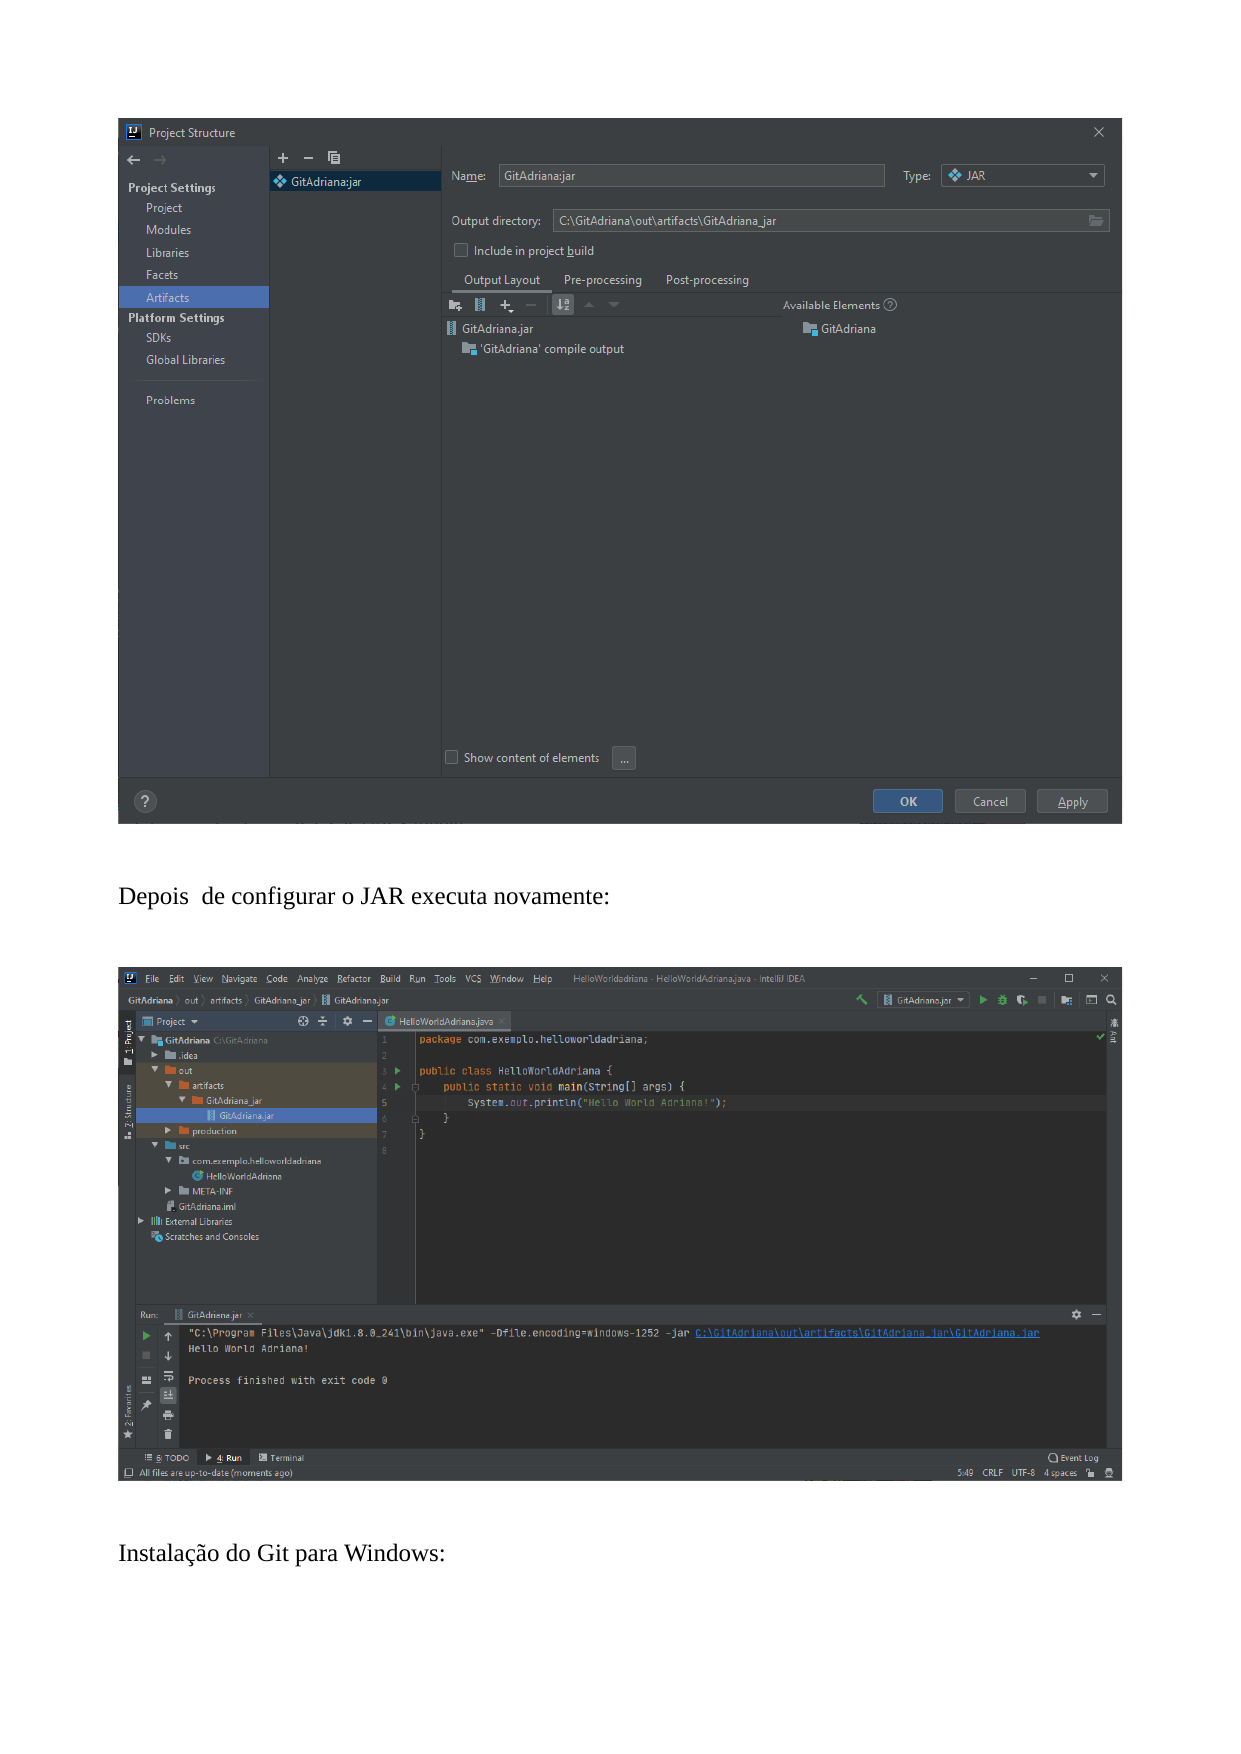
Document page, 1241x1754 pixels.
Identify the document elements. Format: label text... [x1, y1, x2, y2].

picture [118, 967, 1123, 1481]
text Depois de configurar o JAR executa novamente: [118, 881, 1122, 910]
picture [118, 118, 1123, 824]
text Instalação do Git para Windows: [118, 1538, 1122, 1567]
